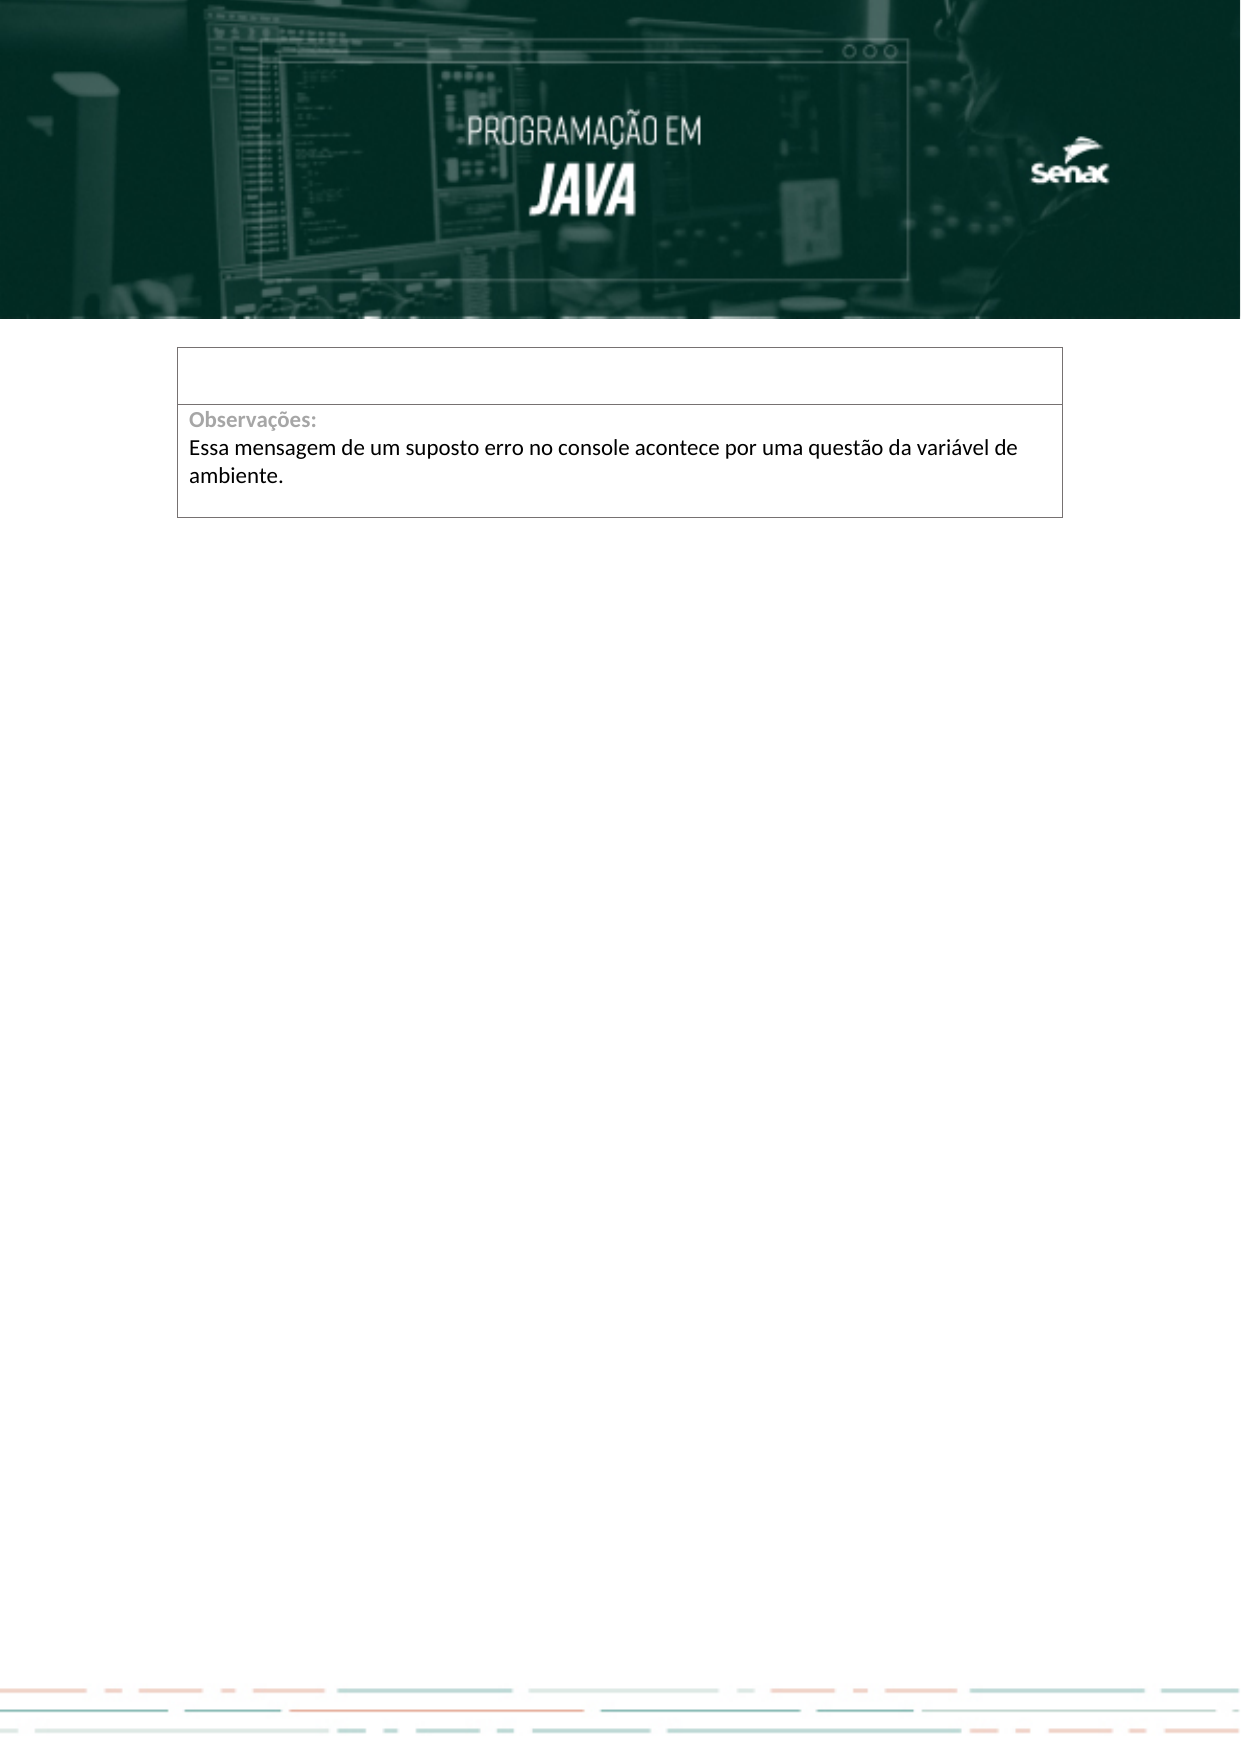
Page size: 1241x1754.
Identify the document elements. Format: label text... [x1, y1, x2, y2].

picture [0, 0, 1241, 319]
picture [0, 1669, 1241, 1744]
table_cell Observações: Essa mensagem de um suposto erro no console acontece por uma questão da variável de ambiente. [178, 405, 1062, 517]
table_cell [178, 348, 1062, 404]
